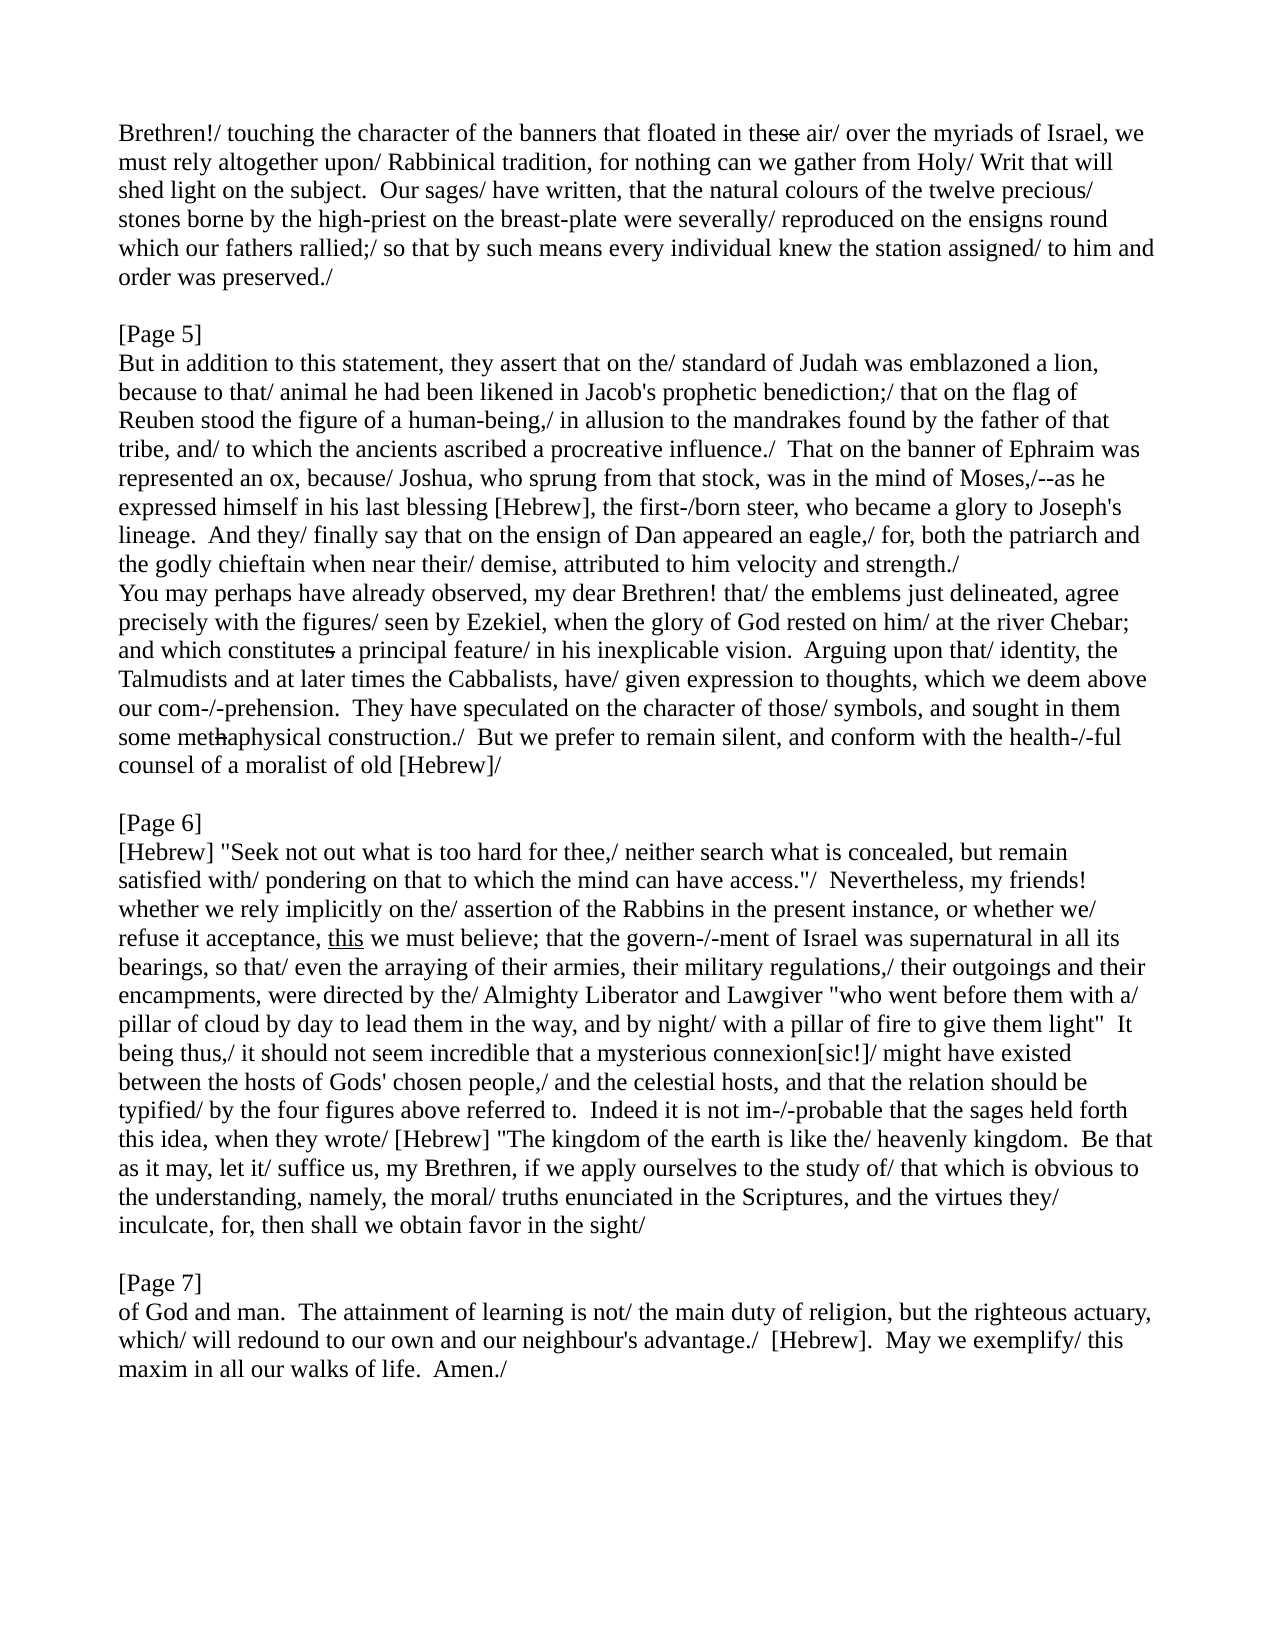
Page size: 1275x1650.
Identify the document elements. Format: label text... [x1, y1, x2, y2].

text [Page 6] [118, 808, 1157, 837]
text [Page 5] [118, 319, 1157, 348]
text of God and man. The attainment of learning is not/ the main duty of religion, but the righteous actuary, which/ will redound to our own and our neighbour's advantage./ [Hebrew]. May we exemplify/ this maxim in all our walks of life. Amen./ [118, 1297, 1157, 1383]
text [Hebrew] "Seek not out what is too hard for thee,/ neither search what is concealed, but remain satisfied with/ pondering on that to which the mind can have access."/ Nevertheless, my friends! whether we rely implicitly on the/ assertion of the Rabbins in the present instance, or whether we/ refuse it acceptance, this we must believe; that the govern-/-ment of Israel was supernatural in all its bearings, so that/ even the arraying of their armies, their military regulations,/ their outgoings and their encampments, were directed by the/ Almighty Liberator and Lawgiver "who went before them with a/ pillar of cloud by day to lead them in the way, and by night/ with a pillar of fire to give them light" It being thus,/ it should not seem incredible that a mysterious connexion[sic!]/ might have existed between the hosts of Gods' chosen people,/ and the celestial hosts, and that the relation should be typified/ by the four figures above referred to. Indeed it is not im-/-probable that the sages held forth this idea, when they wrote/ [Hebrew] "The kingdom of the earth is like the/ heavenly kingdom. Be that as it may, let it/ suffice us, my Brethren, if we apply ourselves to the study of/ that which is obvious to the understanding, namely, the moral/ truths enunciated in the Scriptures, and the virtues they/ inculcate, for, then shall we obtain favor in the sight/ [118, 837, 1157, 1239]
text But in addition to this statement, they assert that on the/ standard of Judah was emblazoned a lion, because to that/ animal he had been likened in Jacob's prophetic benediction;/ that on the flag of Reuben stood the figure of a human-being,/ in allusion to the mandrakes found by the father of that tribe, and/ to which the ancients ascribed a procreative influence./ That on the banner of Ephraim was represented an ox, because/ Joshua, who sprung from that stock, was in the mind of Moses,/--as he expressed himself in his last blessing [Hebrew], the first-/born steer, who became a glory to Joseph's lineage. And they/ finally say that on the ensign of Dan appeared an eagle,/ for, both the patriarch and the godly chieftain when near their/ demise, attributed to him velocity and strength./ [118, 348, 1157, 578]
text You may perhaps have already observed, my dear Brethren! that/ the emblems just delineated, agree precisely with the figures/ seen by Ezekiel, when the glory of God rested on him/ at the river Chebar; and which constitutes a principal feature/ in his inexplicable vision. Arguing upon that/ identity, the Talmudists and at later times the Cabbalists, have/ given expression to thoughts, which we deem above our com-/-prehension. They have speculated on the character of those/ symbols, and sought in them some methaphysical construction./ But we prefer to remain silent, and conform with the health-/-ful counsel of a moralist of old [Hebrew]/ [118, 578, 1157, 779]
text [Page 7] [118, 1268, 1157, 1297]
text Brethren!/ touching the character of the banners that floated in these air/ over the myriads of Israel, we must rely altogether upon/ Rabbinical tradition, for nothing can we gather from Holy/ Writ that will shed light on the subject. Our sages/ have written, that the natural colours of the twelve precious/ stones borne by the high-priest on the breast-plate were severally/ reproduced on the ensigns round which our fathers rallied;/ so that by such means every individual knew the station assigned/ to him and order was preserved./ [118, 118, 1157, 291]
